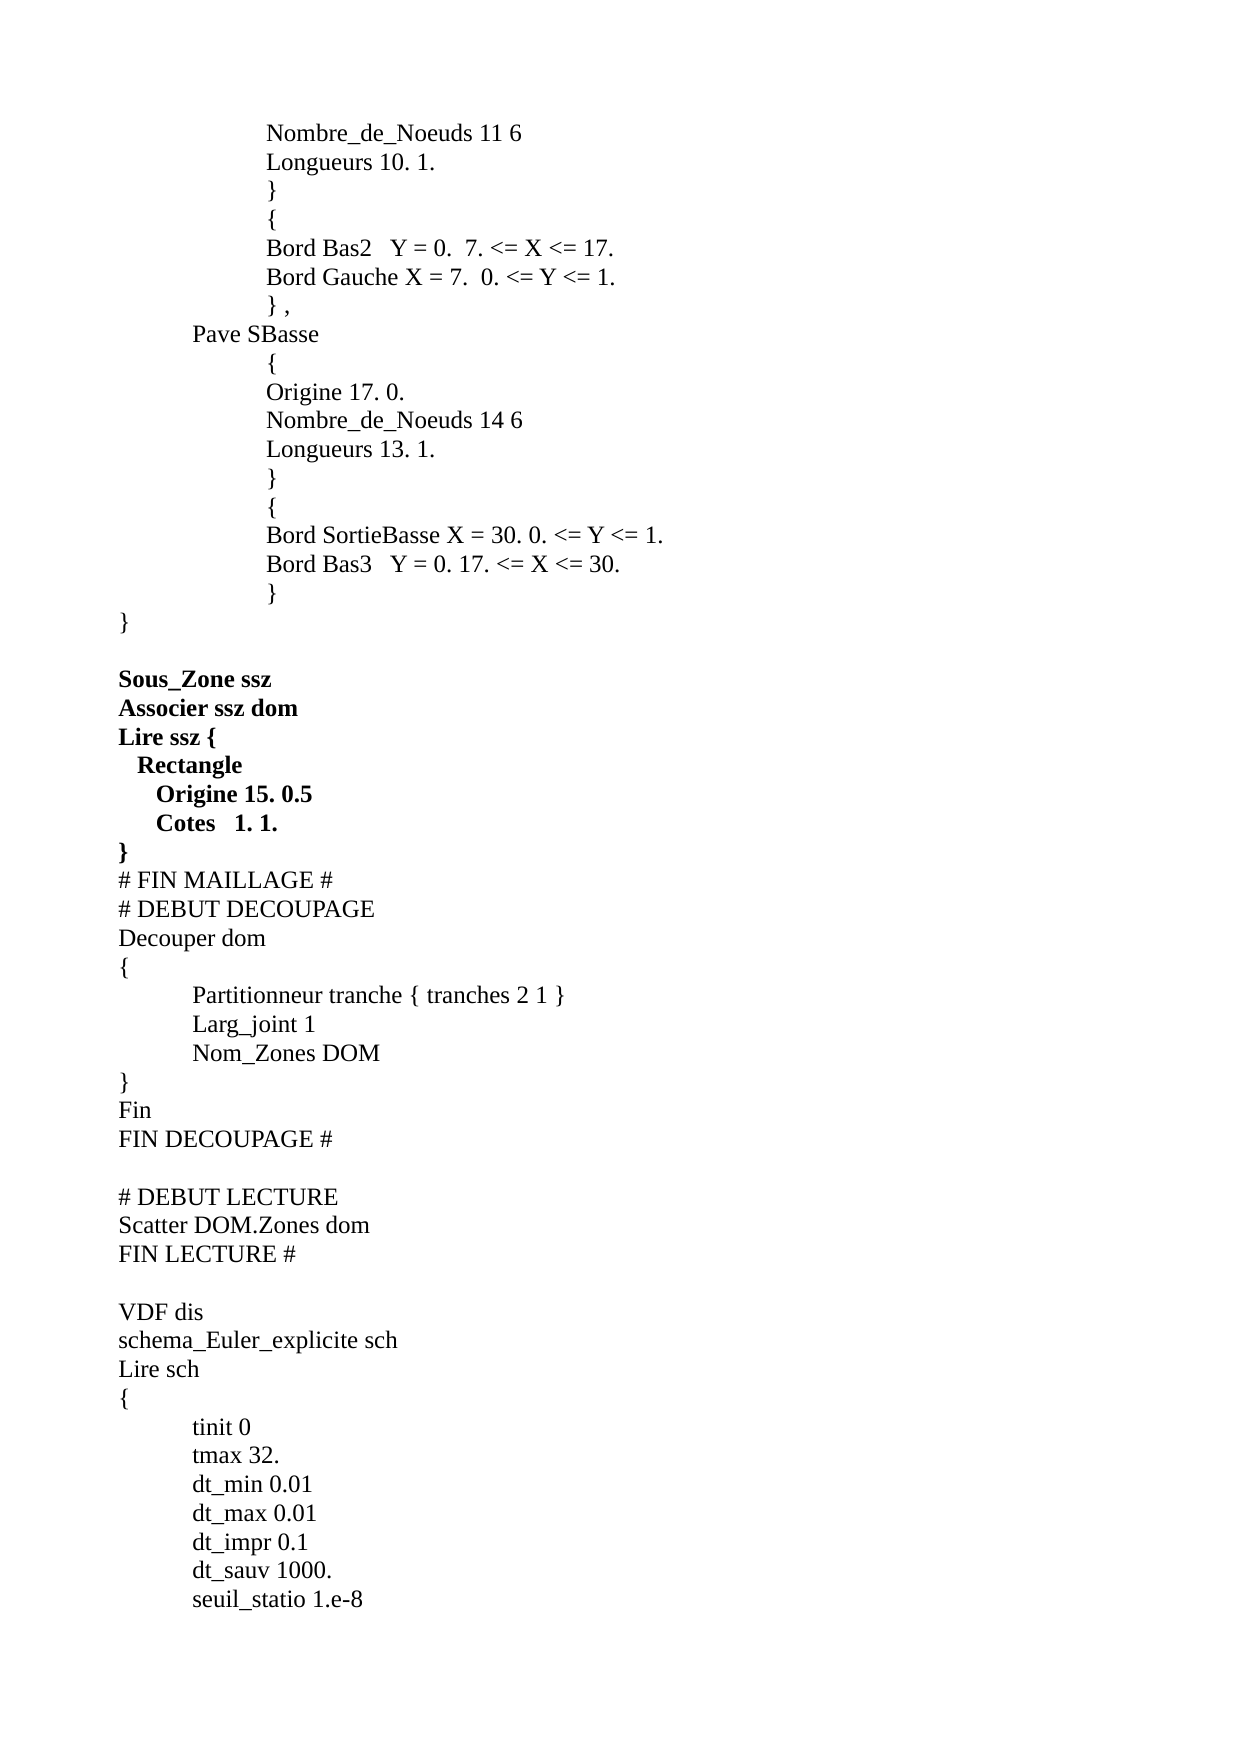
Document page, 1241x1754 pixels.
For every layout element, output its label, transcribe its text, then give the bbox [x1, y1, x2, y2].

text } [118, 176, 1122, 204]
text { [118, 348, 1122, 377]
text Nombre_de_Noeuds 14 6 [118, 406, 1122, 434]
text Longueurs 13. 1. [118, 434, 1122, 463]
text Bord SortieBasse X = 30. 0. <= Y <= 1. [118, 521, 1122, 549]
text Decouper dom [118, 923, 1122, 952]
text Larg_joint 1 [118, 1009, 1122, 1038]
text } [118, 607, 1122, 636]
text } , [118, 291, 1122, 319]
text # FIN MAILLAGE # [118, 866, 1122, 894]
text { [118, 1383, 1122, 1412]
text Scatter DOM.Zones dom [118, 1211, 1122, 1239]
text Bord Bas2 Y = 0. 7. <= X <= 17. [118, 233, 1122, 262]
text schema_Euler_explicite sch [118, 1326, 1122, 1354]
text Nombre_de_Noeuds 11 6 [118, 118, 1122, 147]
text } [118, 463, 1122, 492]
text Cotes 1. 1. [118, 808, 1122, 837]
text # DEBUT DECOUPAGE [118, 894, 1122, 923]
text Rectangle [118, 751, 1122, 779]
text tinit 0 [118, 1412, 1122, 1441]
text } [118, 578, 1122, 607]
text Bord Gauche X = 7. 0. <= Y <= 1. [118, 262, 1122, 291]
text seuil_statio 1.e-8 [118, 1584, 1122, 1613]
text FIN DECOUPAGE # [118, 1124, 1122, 1153]
text tmax 32. [118, 1441, 1122, 1469]
text { [118, 952, 1122, 981]
text } [118, 1067, 1122, 1096]
text Lire ssz { [118, 722, 1122, 751]
text Origine 17. 0. [118, 377, 1122, 406]
text # DEBUT LECTURE [118, 1182, 1122, 1211]
text dt_min 0.01 [118, 1469, 1122, 1498]
text dt_sauv 1000. [118, 1556, 1122, 1584]
text Bord Bas3 Y = 0. 17. <= X <= 30. [118, 549, 1122, 578]
text Lire sch [118, 1354, 1122, 1383]
text Origine 15. 0.5 [118, 779, 1122, 808]
text Associer ssz dom [118, 693, 1122, 722]
text dt_impr 0.1 [118, 1527, 1122, 1556]
text Partitionneur tranche { tranches 2 1 } [118, 981, 1122, 1009]
text Fin [118, 1096, 1122, 1124]
text Pave SBasse [118, 319, 1122, 348]
text FIN LECTURE # [118, 1239, 1122, 1268]
text VDF dis [118, 1297, 1122, 1326]
text { [118, 492, 1122, 521]
text } [118, 837, 1122, 866]
text Sous_Zone ssz [118, 664, 1122, 693]
text { [118, 204, 1122, 233]
text Longueurs 10. 1. [118, 147, 1122, 176]
text Nom_Zones DOM [118, 1038, 1122, 1067]
text dt_max 0.01 [118, 1498, 1122, 1527]
